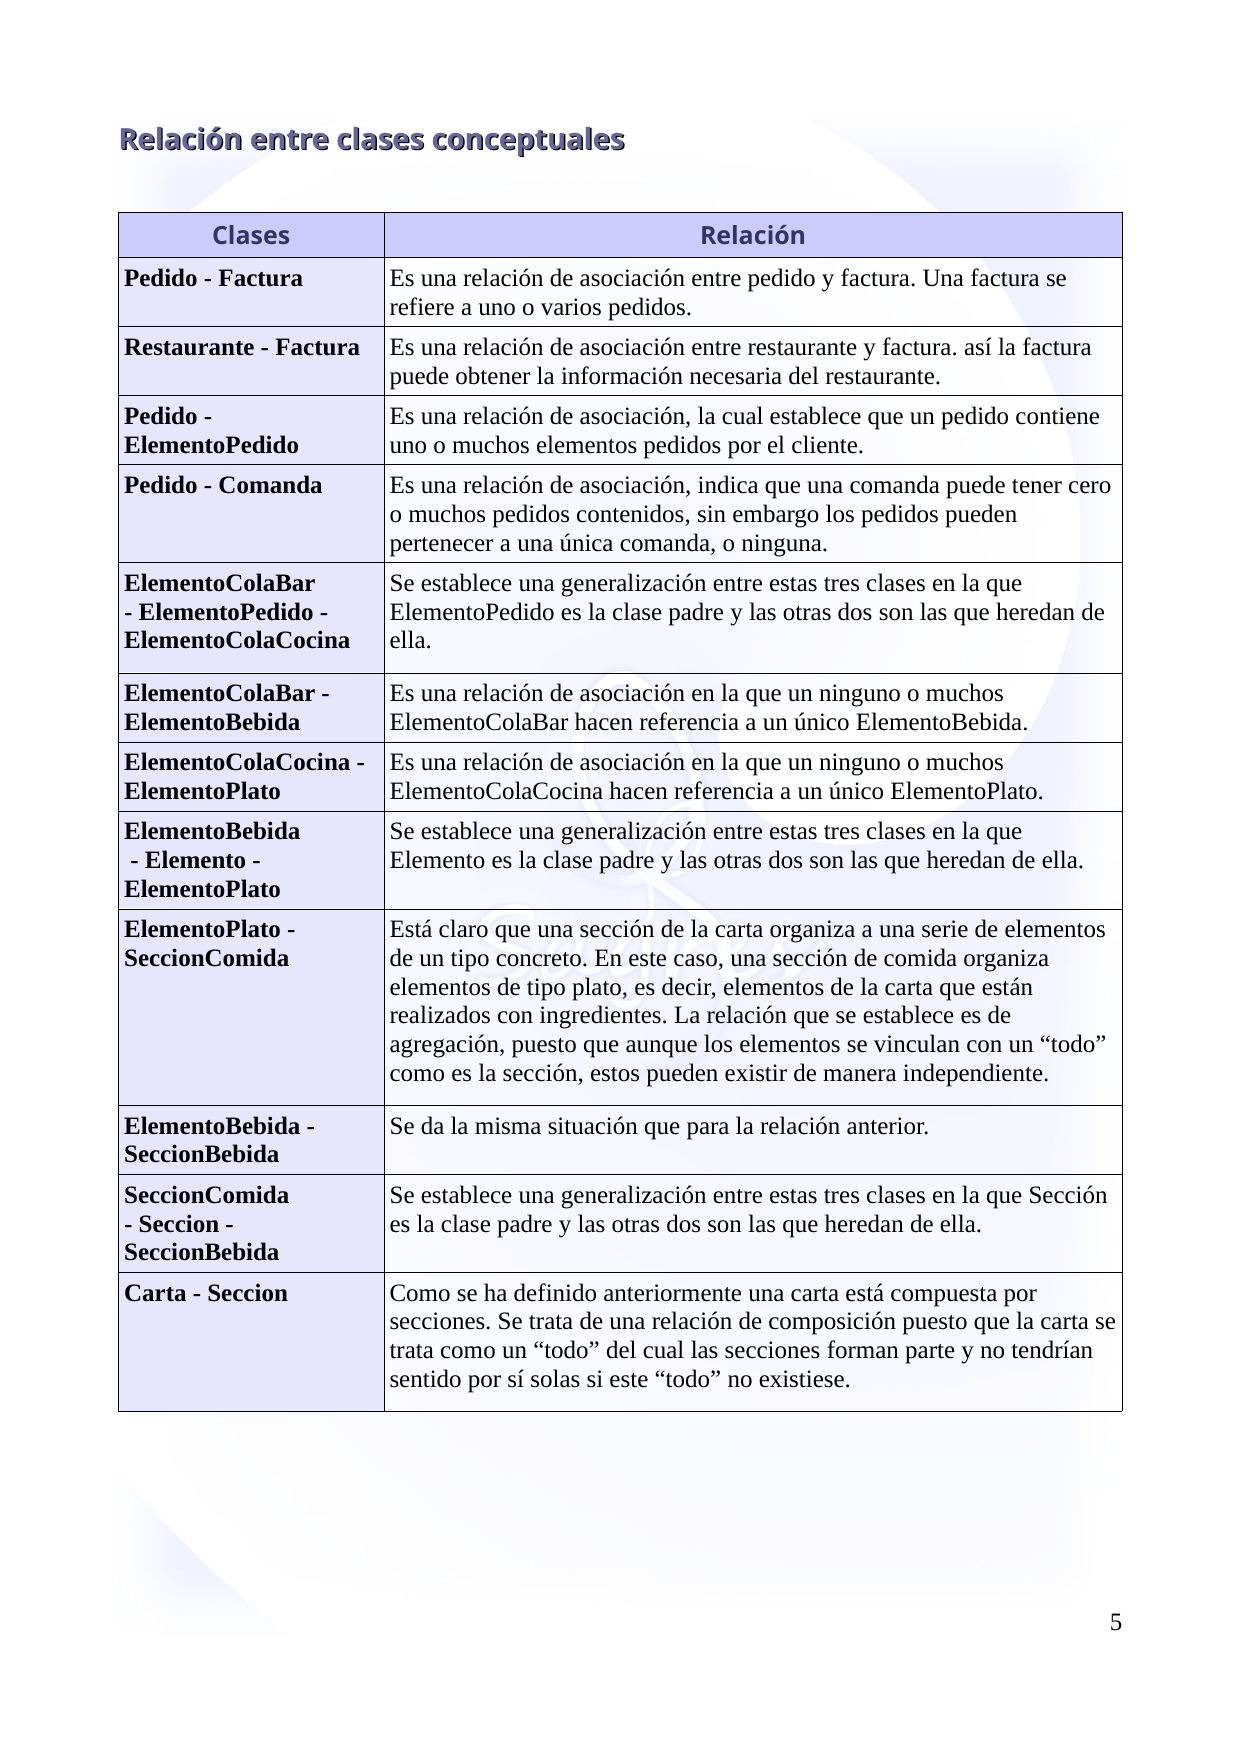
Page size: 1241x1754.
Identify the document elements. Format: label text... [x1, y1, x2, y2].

table_header Clases [119, 213, 384, 257]
table_cell Es una relación de asociación entre restaurante y factura. así la factura puede obtener la información necesaria del restaurante. [385, 327, 1122, 395]
subtitle Relación entre clases conceptuales [118, 118, 1122, 158]
table_cell ElementoBebida - SeccionBebida [119, 1106, 384, 1174]
table_cell SeccionComida - Seccion - SeccionBebida [119, 1175, 384, 1272]
table_cell Pedido - Factura [119, 258, 384, 326]
table_cell Se establece una generalización entre estas tres clases en la que Sección es la clase padre y las otras dos son las que heredan de ella. [385, 1175, 1122, 1272]
table_cell ElementoPlato - SeccionComida [119, 910, 384, 1105]
table_cell ElementoColaCocina - ElementoPlato [119, 743, 384, 811]
table_cell ElementoColaBar - ElementoPedido - ElementoColaCocina [119, 563, 384, 672]
table_cell Es una relación de asociación, la cual establece que un pedido contiene uno o muchos elementos pedidos por el cliente. [385, 396, 1122, 464]
table_cell Se establece una generalización entre estas tres clases en la que ElementoPedido es la clase padre y las otras dos son las que heredan de ella. [385, 563, 1122, 672]
table_header Relación [385, 213, 1122, 257]
table_cell Se da la misma situación que para la relación anterior. [385, 1106, 1122, 1174]
table_cell Está claro que una sección de la carta organiza a una serie de elementos de un tipo concreto. En este caso, una sección de comida organiza elementos de tipo plato, es decir, elementos de la carta que están realizados con ingredientes. La relación que se establece es de agregación, puesto que aunque los elementos se vinculan con un “todo” como es la sección, estos pueden existir de manera independiente. [385, 910, 1122, 1105]
table_cell Es una relación de asociación en la que un ninguno o muchos ElementoColaBar hacen referencia a un único ElementoBebida. [385, 674, 1122, 742]
table_cell Es una relación de asociación, indica que una comanda puede tener cero o muchos pedidos contenidos, sin embargo los pedidos pueden pertenecer a una única comanda, o ninguna. [385, 465, 1122, 562]
table_cell ElementoColaBar - ElementoBebida [119, 674, 384, 742]
table_cell Carta - Seccion [119, 1273, 384, 1411]
picture [118, 158, 1122, 212]
table_cell Se establece una generalización entre estas tres clases en la que Elemento es la clase padre y las otras dos son las que heredan de ella. [385, 812, 1122, 908]
table_cell Es una relación de asociación en la que un ninguno o muchos ElementoColaCocina hacen referencia a un único ElementoPlato. [385, 743, 1122, 811]
table_cell Pedido - Comanda [119, 465, 384, 562]
table_cell Restaurante - Factura [119, 327, 384, 395]
table_cell Como se ha definido anteriormente una carta está compuesta por secciones. Se trata de una relación de composición puesto que la carta se trata como un “todo” del cual las secciones forman parte y no tendrían sentido por sí solas si este “todo” no existiese. [385, 1273, 1122, 1411]
table_cell Es una relación de asociación entre pedido y factura. Una factura se refiere a uno o varios pedidos. [385, 258, 1122, 326]
table_cell Pedido - ElementoPedido [119, 396, 384, 464]
picture [118, 1412, 1122, 1636]
table_cell ElementoBebida - Elemento - ElementoPlato [119, 812, 384, 908]
